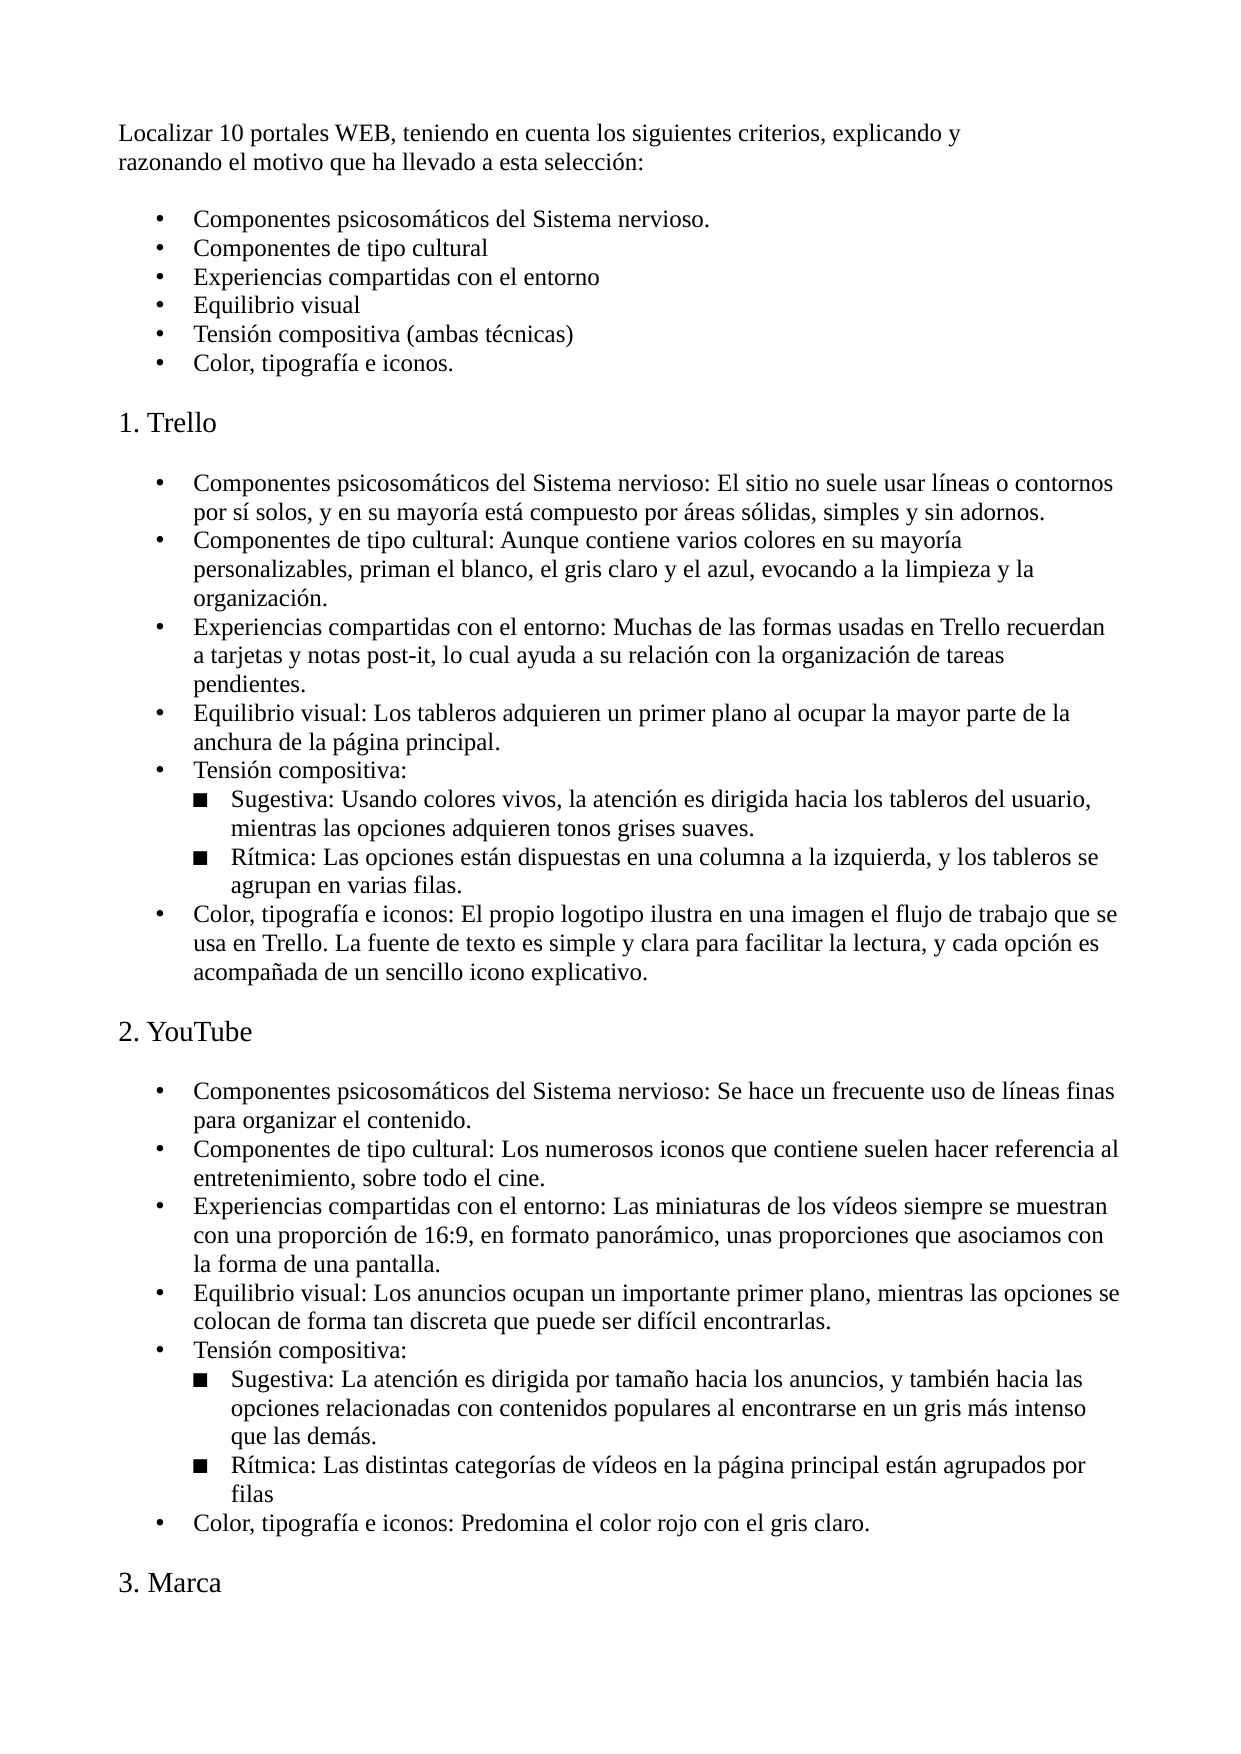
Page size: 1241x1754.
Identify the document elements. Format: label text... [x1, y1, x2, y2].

list Experiencias compartidas con el entorno [156, 262, 1122, 291]
text 3. Marca [118, 1565, 1122, 1599]
text 1. Trello [118, 406, 1122, 439]
list Sugestiva: La atención es dirigida por tamaño hacia los anuncios, y también hacia las opciones relacionadas con contenidos populares al encontrarse en un gris más intenso que las demás. [193, 1364, 1122, 1450]
list Color, tipografía e iconos: El propio logotipo ilustra en una imagen el flujo de trabajo que se usa en Trello. La fuente de texto es simple y clara para facilitar la lectura, y cada opción es acompañada de un sencillo icono explicativo. [156, 899, 1122, 985]
list Experiencias compartidas con el entorno: Muchas de las formas usadas en Trello recuerdan a tarjetas y notas post-it, lo cual ayuda a su relación con la organización de tareas pendientes. [156, 612, 1122, 698]
list Rítmica: Las opciones están dispuestas en una columna a la izquierda, y los tableros se agrupan en varias filas. [193, 842, 1122, 899]
list Sugestiva: Usando colores vivos, la atención es dirigida hacia los tableros del usuario, mientras las opciones adquieren tonos grises suaves. [193, 784, 1122, 842]
list Color, tipografía e iconos. [156, 348, 1122, 377]
list Equilibrio visual: Los anuncios ocupan un importante primer plano, mientras las opciones se colocan de forma tan discreta que puede ser difícil encontrarlas. [156, 1278, 1122, 1335]
list Experiencias compartidas con el entorno: Las miniaturas de los vídeos siempre se muestran con una proporción de 16:9, en formato panorámico, unas proporciones que asociamos con la forma de una pantalla. [156, 1191, 1122, 1278]
list Tensión compositiva: [156, 755, 1122, 784]
list Rítmica: Las distintas categorías de vídeos en la página principal están agrupados por filas [193, 1450, 1122, 1508]
list Color, tipografía e iconos: Predomina el color rojo con el gris claro. [156, 1508, 1122, 1536]
list Equilibrio visual: Los tableros adquieren un primer plano al ocupar la mayor parte de la anchura de la página principal. [156, 698, 1122, 755]
text 2. YouTube [118, 1014, 1122, 1048]
list Equilibrio visual [156, 291, 1122, 319]
list Tensión compositiva: [156, 1335, 1122, 1364]
text razonando el motivo que ha llevado a esta selección: [118, 147, 1122, 176]
list Componentes psicosomáticos del Sistema nervioso. [156, 204, 1122, 233]
text Localizar 10 portales WEB, teniendo en cuenta los siguientes criterios, explicando y [118, 118, 1122, 147]
list Componentes de tipo cultural: Aunque contiene varios colores en su mayoría personalizables, priman el blanco, el gris claro y el azul, evocando a la limpieza y la organización. [156, 525, 1122, 612]
list Componentes de tipo cultural [156, 233, 1122, 262]
list Componentes de tipo cultural: Los numerosos iconos que contiene suelen hacer referencia al entretenimiento, sobre todo el cine. [156, 1134, 1122, 1191]
list Tensión compositiva (ambas técnicas) [156, 319, 1122, 348]
list Componentes psicosomáticos del Sistema nervioso: Se hace un frecuente uso de líneas finas para organizar el contenido. [156, 1076, 1122, 1134]
list Componentes psicosomáticos del Sistema nervioso: El sitio no suele usar líneas o contornos por sí solos, y en su mayoría está compuesto por áreas sólidas, simples y sin adornos. [156, 468, 1122, 525]
